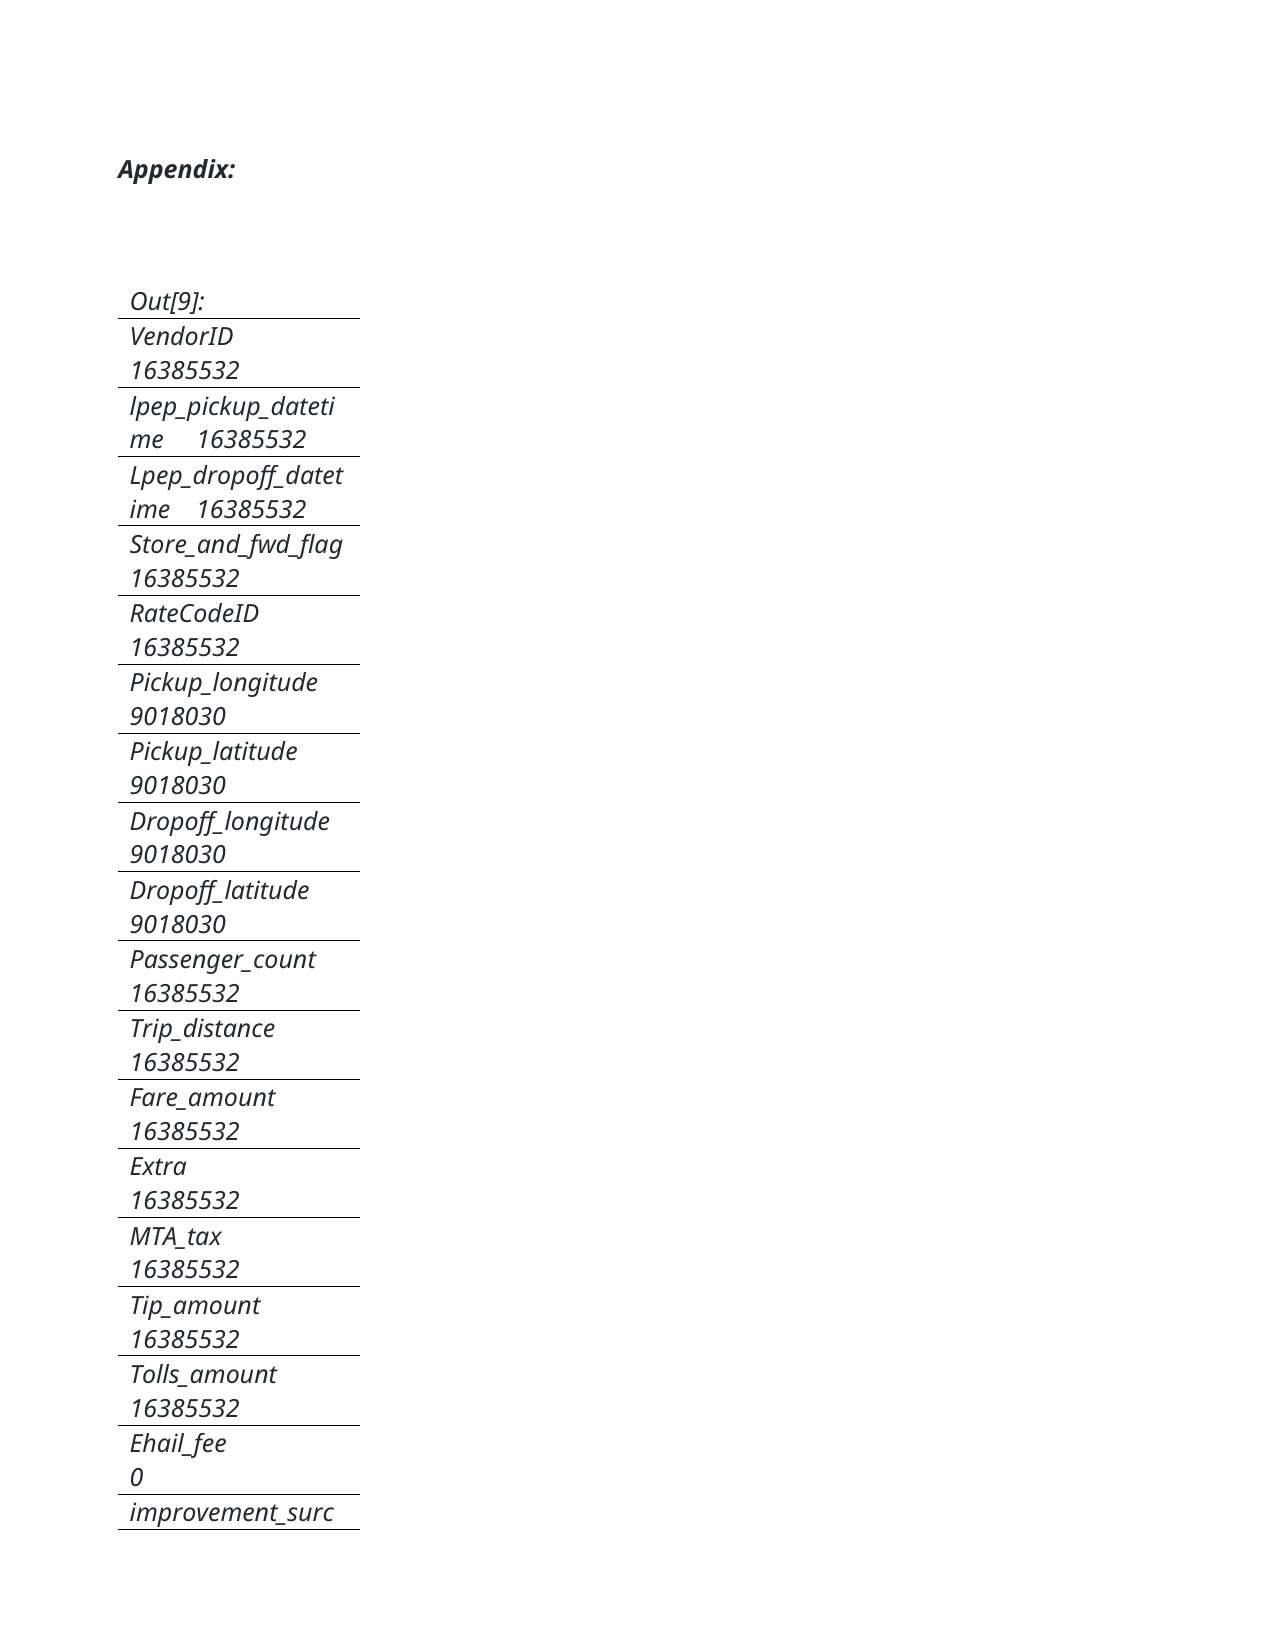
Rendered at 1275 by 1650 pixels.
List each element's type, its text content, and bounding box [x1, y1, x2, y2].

table_cell [360, 1425, 435, 1494]
table_cell Pickup_longitude 9018030 [118, 665, 360, 733]
table_cell [435, 318, 510, 387]
table_cell [435, 1079, 510, 1148]
table_cell Extra 16385532 [118, 1149, 360, 1217]
table_cell RateCodeID 16385532 [118, 596, 360, 664]
table_cell [435, 1286, 510, 1355]
table_cell [435, 1425, 510, 1494]
table_cell [435, 733, 510, 802]
table_cell Passenger_count 16385532 [118, 941, 360, 1009]
table_cell [360, 802, 435, 871]
table_cell [435, 1355, 510, 1424]
table_cell [360, 733, 435, 802]
table_cell Ehail_fee 0 [118, 1426, 360, 1494]
table_cell lpep_pickup_datetime 16385532 [118, 388, 360, 456]
table_cell Dropoff_longitude 9018030 [118, 803, 360, 871]
table_header [360, 284, 435, 318]
table_cell Fare_amount 16385532 [118, 1080, 360, 1148]
table_cell [435, 1010, 510, 1079]
table_cell [435, 940, 510, 1009]
table_cell MTA_tax 16385532 [118, 1218, 360, 1286]
table_cell [360, 318, 435, 387]
table_cell [435, 525, 510, 594]
table_cell [360, 525, 435, 594]
table_cell [435, 802, 510, 871]
table_cell [435, 387, 510, 456]
table_cell [360, 940, 435, 1009]
table_cell [435, 1217, 510, 1286]
table_cell Pickup_latitude 9018030 [118, 734, 360, 802]
table_header Out[9]: [118, 284, 360, 318]
table_cell [360, 595, 435, 664]
table_cell [360, 1355, 435, 1424]
table_cell [360, 871, 435, 940]
table_cell [360, 456, 435, 525]
table_cell Store_and_fwd_flag 16385532 [118, 526, 360, 594]
table_cell [360, 1010, 435, 1079]
table_cell Dropoff_latitude 9018030 [118, 872, 360, 940]
table_cell Tolls_amount 16385532 [118, 1356, 360, 1424]
table_cell improvement_surc [118, 1495, 360, 1529]
text Appendix: [118, 152, 1157, 186]
table_header [435, 284, 510, 318]
table_cell [435, 1494, 510, 1529]
table_cell [360, 1217, 435, 1286]
table_cell [435, 664, 510, 733]
table_cell [435, 456, 510, 525]
table_cell [360, 1286, 435, 1355]
table_cell VendorID 16385532 [118, 319, 360, 387]
table_cell Trip_distance 16385532 [118, 1011, 360, 1079]
table_cell Tip_amount 16385532 [118, 1287, 360, 1355]
table_cell [360, 1079, 435, 1148]
table_cell [435, 1148, 510, 1217]
table_cell Lpep_dropoff_datetime 16385532 [118, 457, 360, 525]
table_cell [435, 871, 510, 940]
table_cell [435, 595, 510, 664]
table_cell [360, 387, 435, 456]
table_cell [360, 1148, 435, 1217]
table_cell [360, 664, 435, 733]
table_cell [360, 1494, 435, 1529]
